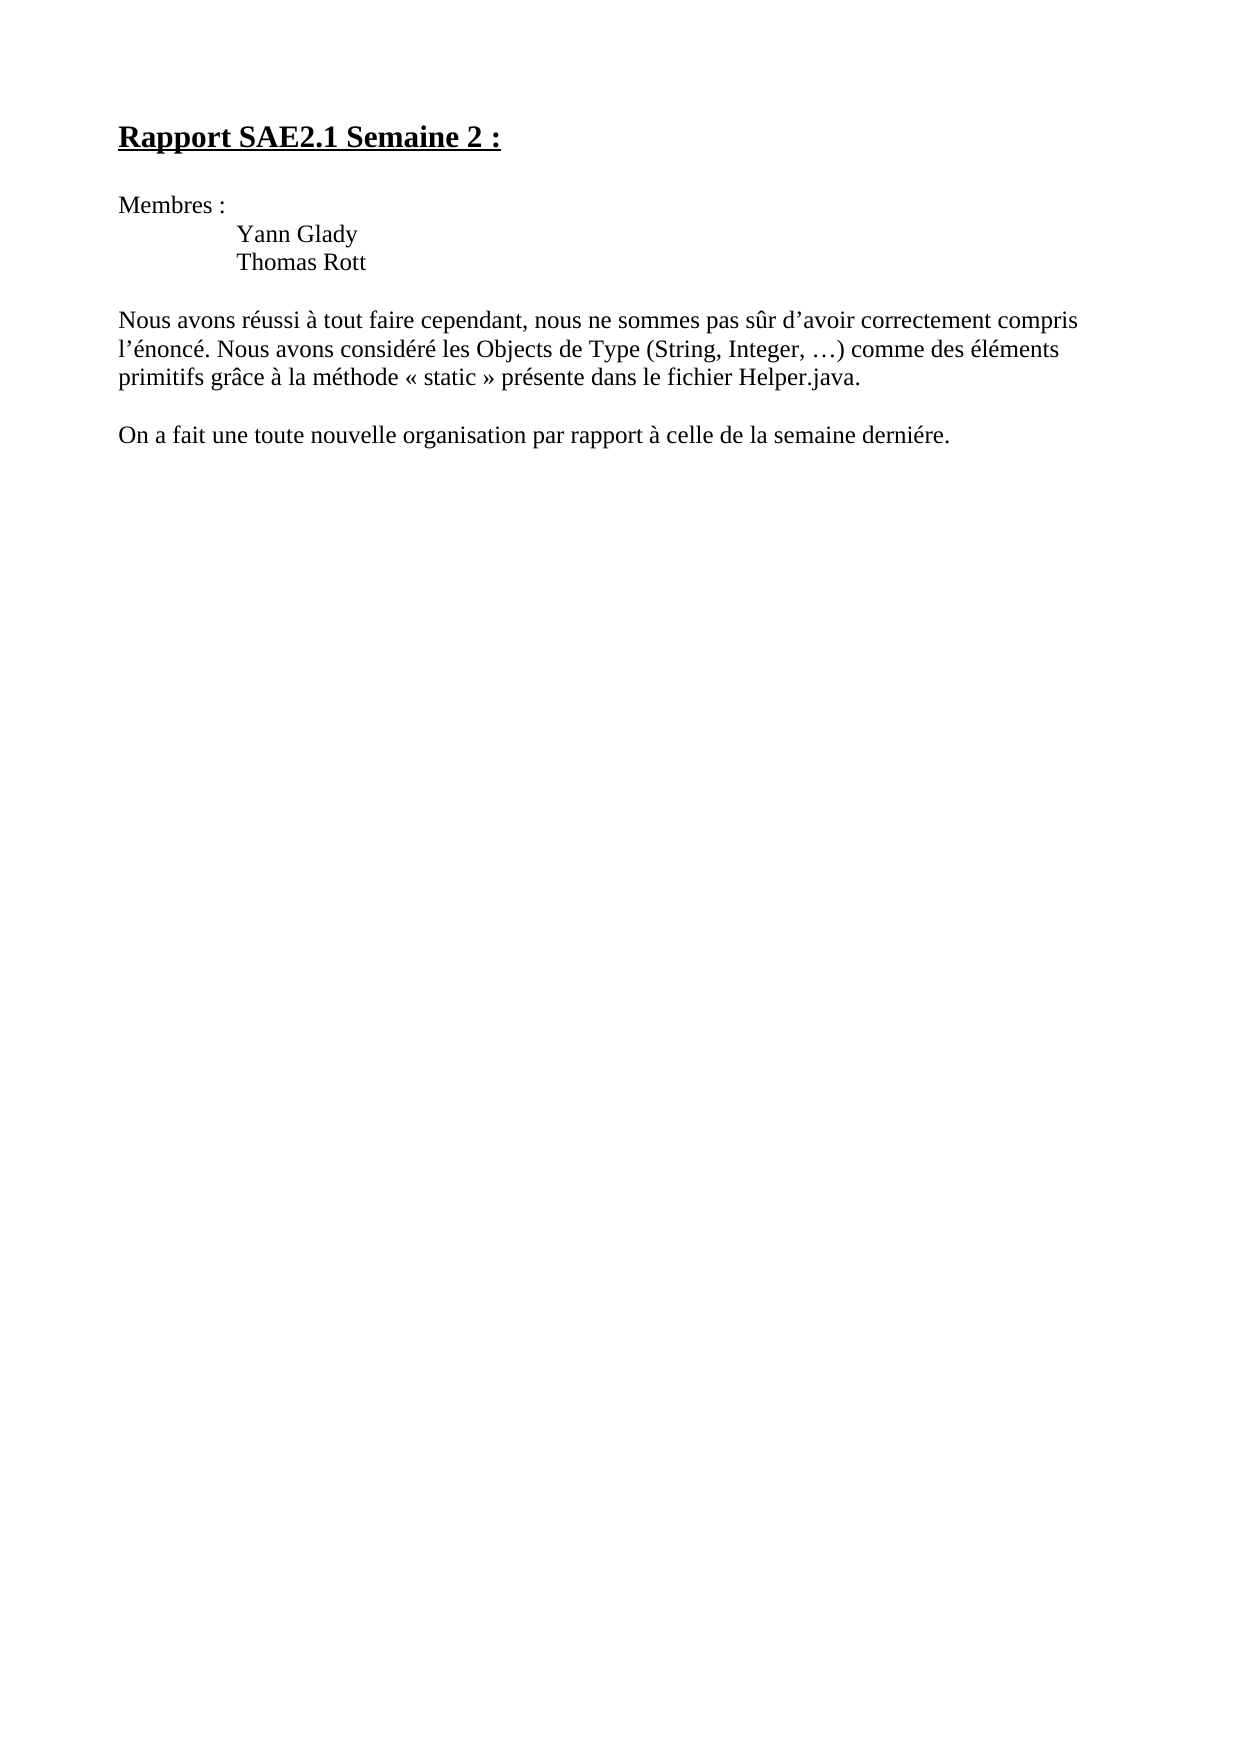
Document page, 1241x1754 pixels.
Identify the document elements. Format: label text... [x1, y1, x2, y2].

text Yann Glady [118, 219, 1122, 247]
text Membres : [118, 190, 1122, 219]
text On a fait une toute nouvelle organisation par rapport à celle de la semaine derniére. [118, 420, 1122, 449]
text Thomas Rott [118, 247, 1122, 276]
text Rapport SAE2.1 Semaine 2 : [118, 118, 1122, 154]
text Nous avons réussi à tout faire cependant, nous ne sommes pas sûr d’avoir correctement compris l’énoncé. Nous avons considéré les Objects de Type (String, Integer, …) comme des éléments primitifs grâce à la méthode « static » présente dans le fichier Helper.java. [118, 305, 1122, 391]
